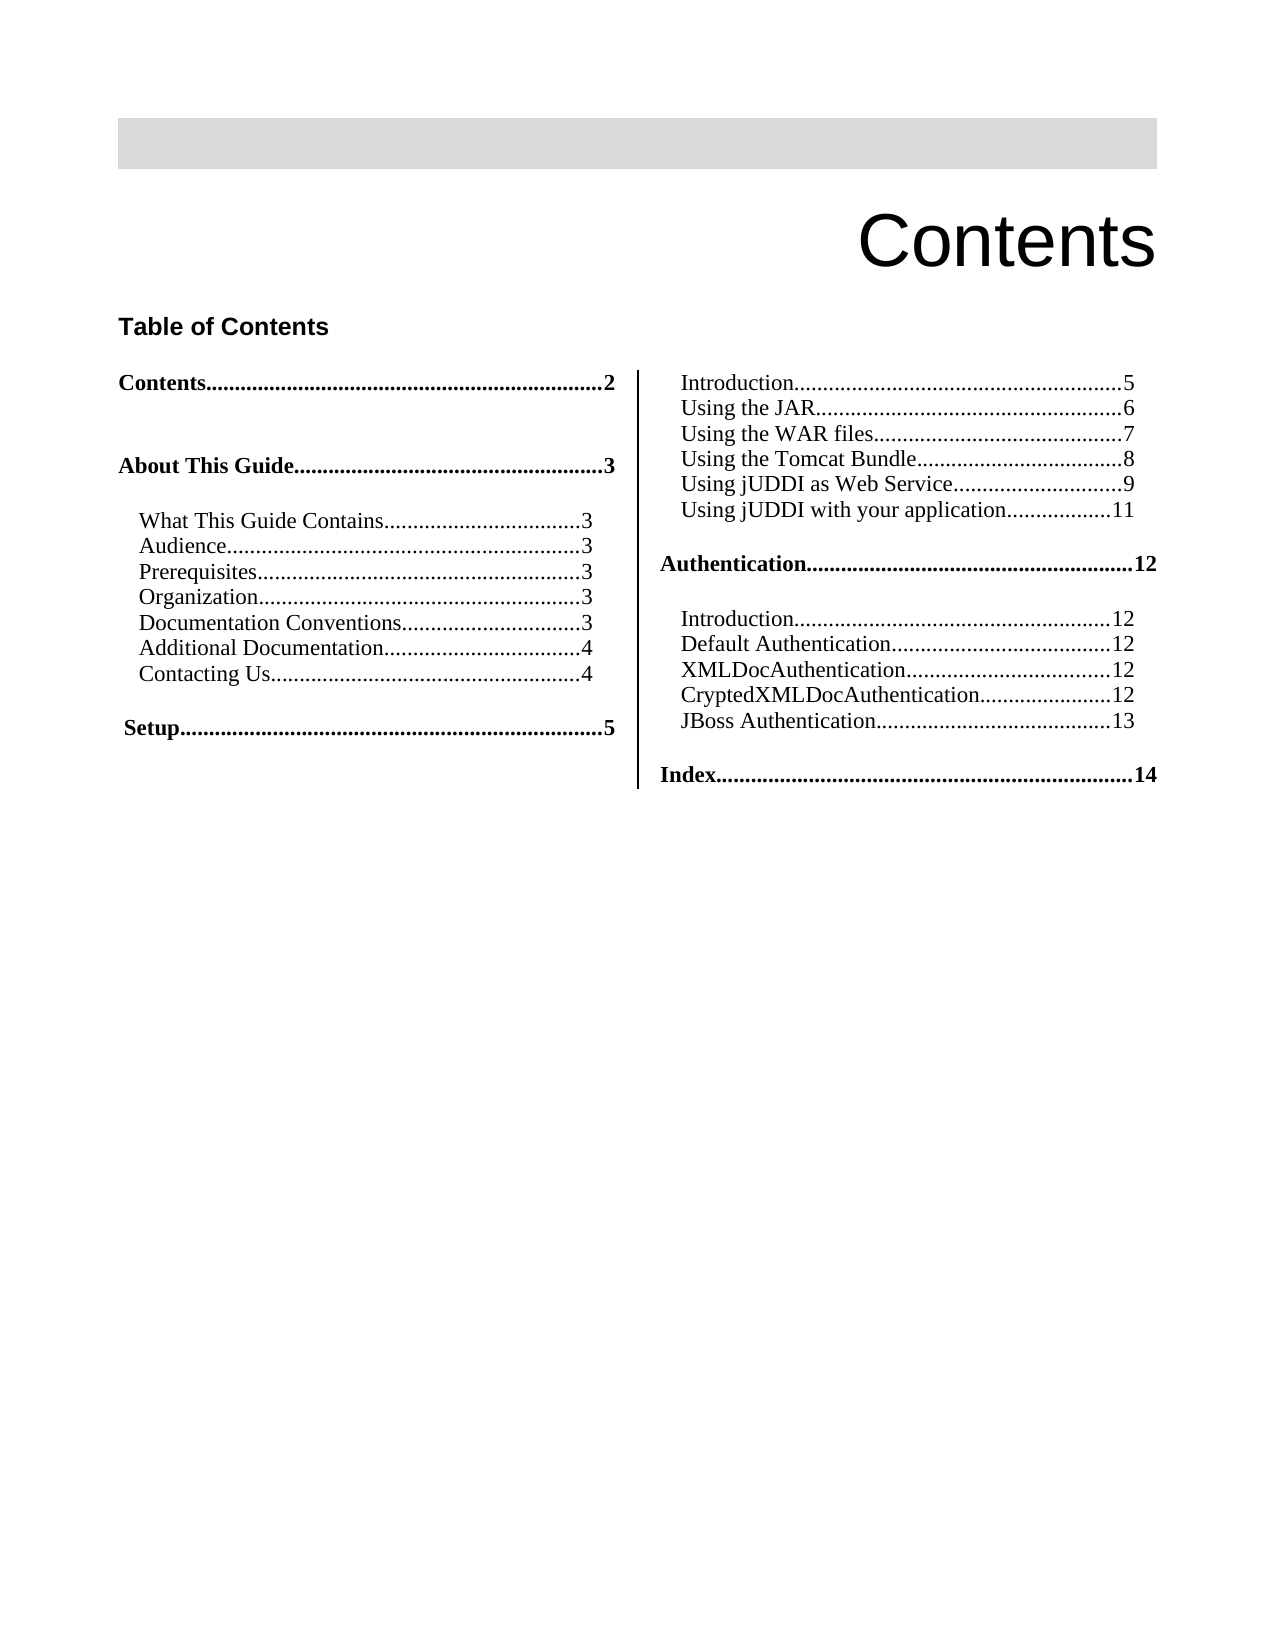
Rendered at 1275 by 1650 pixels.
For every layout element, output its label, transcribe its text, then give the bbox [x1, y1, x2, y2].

text Audience 3 [139, 533, 593, 559]
text Introduction 12 [681, 606, 1134, 631]
text What This Guide Contains 3 [139, 508, 593, 533]
text Default Authentication 12 [681, 631, 1134, 657]
text Using jUDDI with your application 11 [681, 497, 1134, 522]
text Organization 3 [139, 584, 593, 610]
text Using jUDDI as Web Service 9 [681, 471, 1134, 497]
text Using the Tomcat Bundle 8 [681, 446, 1134, 471]
text Contacting Us 4 [139, 661, 593, 686]
text Introduction 5 [681, 370, 1134, 395]
text Contents 2 [118, 370, 615, 395]
title Contents [233, 198, 1157, 282]
text Using the WAR files 7 [681, 421, 1134, 446]
text Using the JAR 6 [681, 395, 1134, 421]
subtitle Table of Contents [118, 313, 1157, 341]
text Prerequisites 3 [139, 559, 593, 584]
text Setup 5 [118, 715, 615, 741]
text Additional Documentation 4 [139, 635, 593, 661]
text XMLDocAuthentication 12 [681, 657, 1134, 682]
text Index 14 [660, 762, 1157, 788]
text About This Guide 3 [118, 453, 615, 479]
text Authentication 12 [660, 551, 1157, 577]
text CryptedXMLDocAuthentication 12 [681, 682, 1134, 708]
text JBoss Authentication 13 [681, 708, 1134, 733]
text Documentation Conventions 3 [139, 610, 593, 635]
